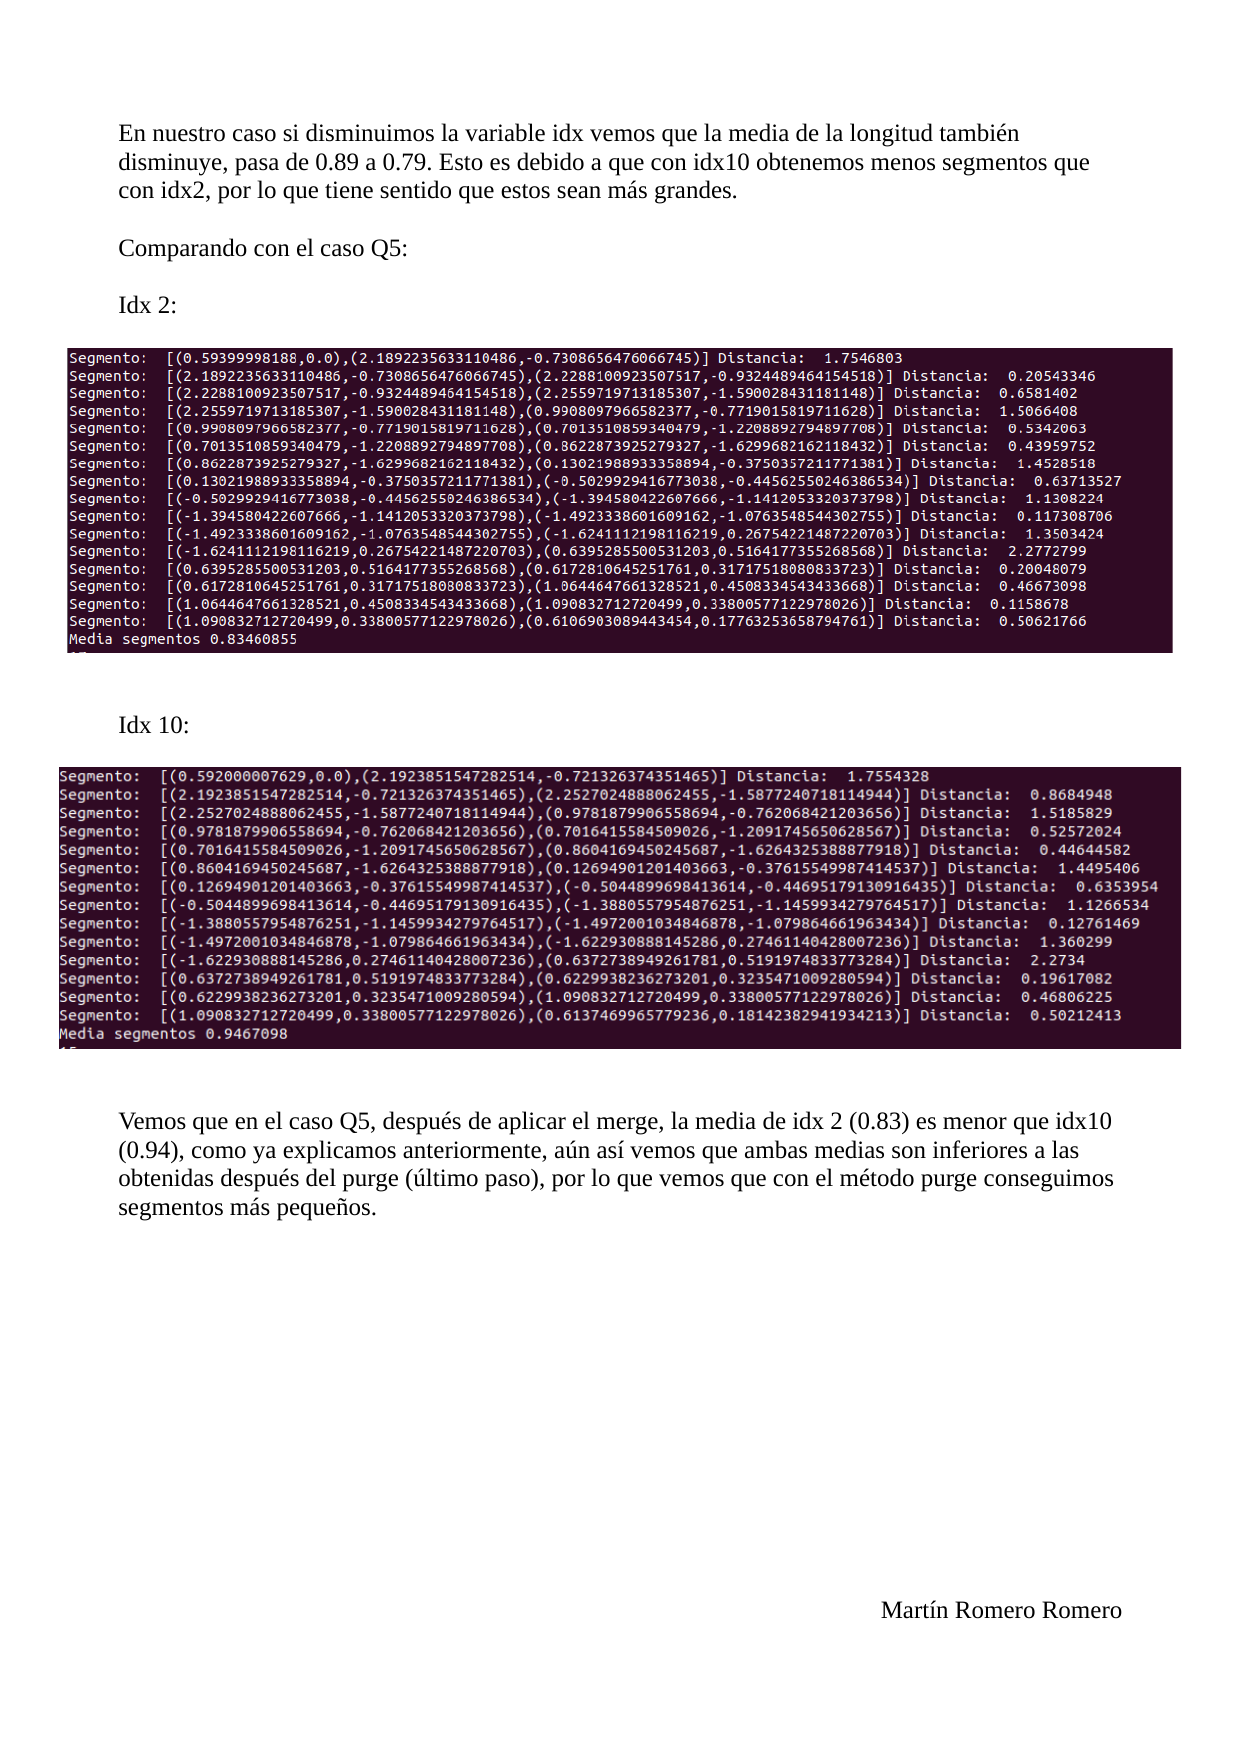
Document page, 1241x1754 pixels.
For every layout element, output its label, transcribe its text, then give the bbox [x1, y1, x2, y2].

text En nuestro caso si disminuimos la variable idx vemos que la media de la longitud también disminuye, pasa de 0.89 a 0.79. Esto es debido a que con idx10 obtenemos menos segmentos que con idx2, por lo que tiene sentido que estos sean más grandes. [118, 118, 1122, 204]
text Comparando con el caso Q5: [118, 233, 1122, 262]
text Idx 10: [118, 710, 1122, 739]
text Idx 2: [118, 291, 1122, 319]
text Vemos que en el caso Q5, después de aplicar el merge, la media de idx 2 (0.83) es menor que idx10 (0.94), como ya explicamos anteriormente, aún así vemos que ambas medias son inferiores a las obtenidas después del purge (último paso), por lo que vemos que con el método purge conseguimos segmentos más pequeños. [118, 1106, 1122, 1221]
text Martín Romero Romero [118, 1595, 1122, 1623]
picture [67, 348, 1173, 653]
picture [59, 767, 1182, 1049]
